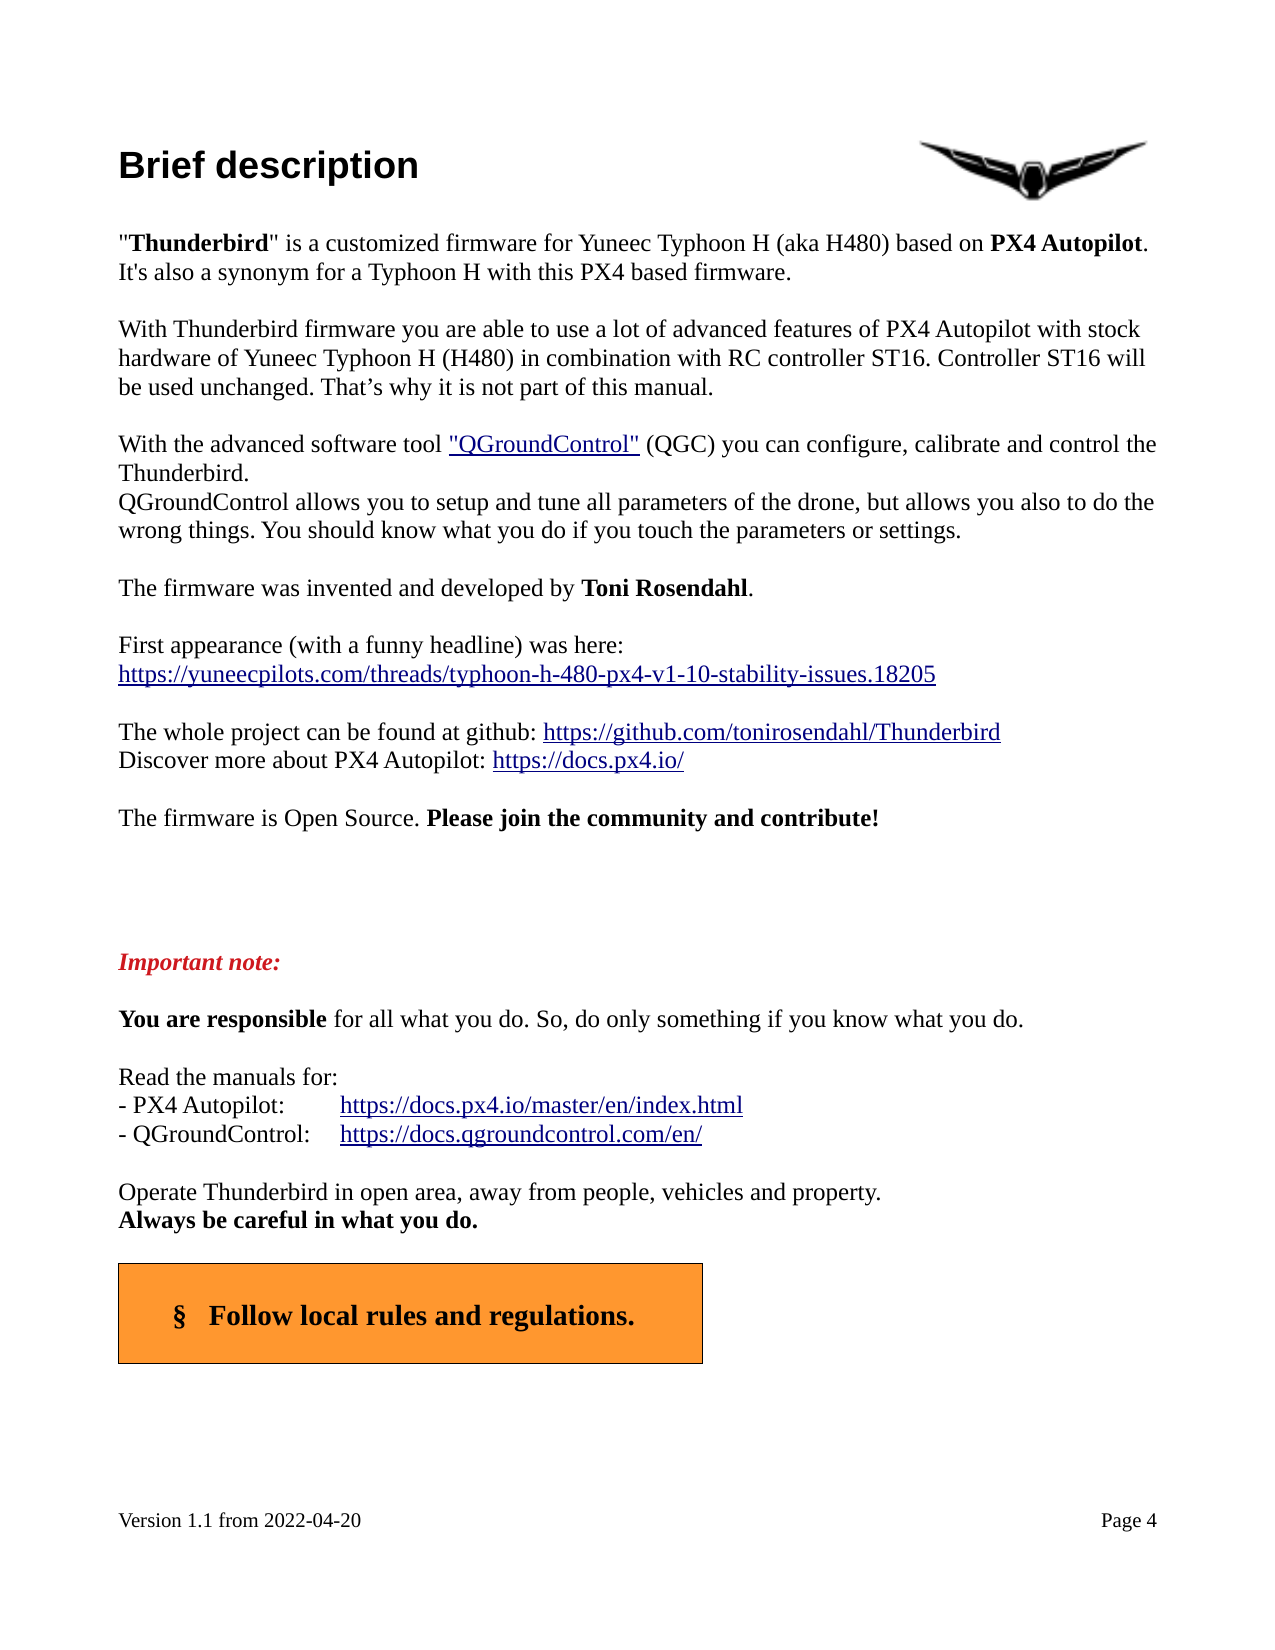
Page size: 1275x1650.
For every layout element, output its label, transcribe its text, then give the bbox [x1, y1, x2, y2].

text QGroundControl allows you to setup and tune all parameters of the drone, but allows you also to do the wrong things. You should know what you do if you touch the parameters or settings. [118, 487, 1157, 544]
table_header § Follow local rules and regulations. [119, 1264, 702, 1363]
text - QGroundControl: https://docs.qgroundcontrol.com/en/ [118, 1119, 1157, 1148]
text With the advanced software tool "QGroundControl" (QGC) you can configure, calibrate and control the Thunderbird. [118, 429, 1157, 487]
text Read the manuals for: [118, 1062, 1157, 1091]
picture [916, 137, 1150, 205]
text Important note: [118, 947, 1157, 976]
text With Thunderbird firmware you are able to use a lot of advanced features of PX4 Autopilot with stock hardware of Yuneec Typhoon H (H480) in combination with RC controller ST16. Controller ST16 will be used unchanged. That’s why it is not part of this manual. [118, 314, 1157, 401]
text The firmware was invented and developed by Toni Rosendahl. [118, 573, 1157, 602]
text You are responsible for all what you do. So, do only something if you know what you do. [118, 1004, 1157, 1033]
text - PX4 Autopilot: https://docs.px4.io/master/en/index.html [118, 1091, 1157, 1119]
text Always be careful in what you do. [118, 1206, 1157, 1234]
text The whole project can be found at github: https://github.com/tonirosendahl/Thunderbird [118, 717, 1157, 746]
subtitle Brief description [118, 143, 916, 187]
text The firmware is Open Source. Please join the community and contribute! [118, 803, 1157, 832]
text Discover more about PX4 Autopilot: https://docs.px4.io/ [118, 746, 1157, 774]
text "Thunderbird" is a customized firmware for Yuneec Typhoon H (aka H480) based on PX4 Autopilot. It's also a synonym for a Typhoon H with this PX4 based firmware. [118, 228, 1157, 286]
text Operate Thunderbird in open area, away from people, vehicles and property. [118, 1177, 1157, 1206]
text https://yuneecpilots.com/threads/typhoon-h-480-px4-v1-10-stability-issues.18205 [118, 659, 1157, 688]
text First appearance (with a funny headline) was here: [118, 631, 1157, 659]
